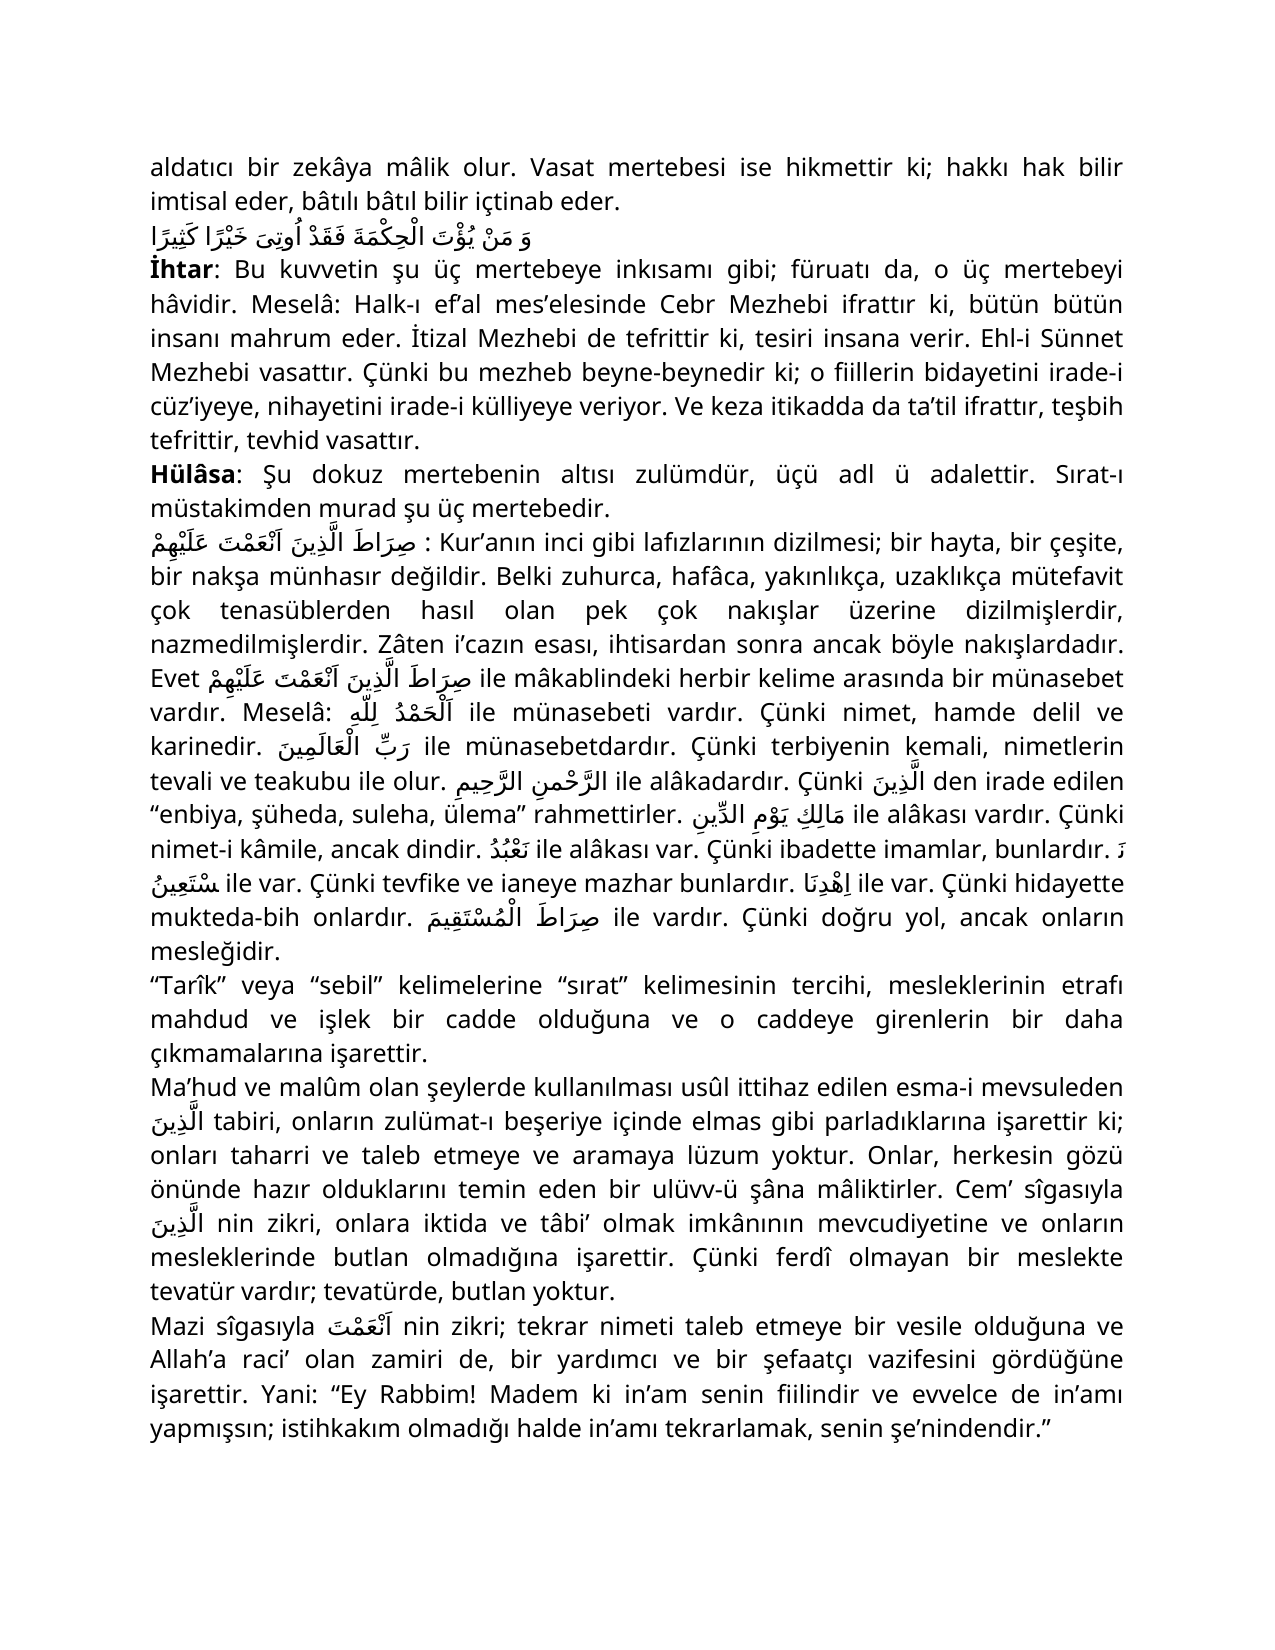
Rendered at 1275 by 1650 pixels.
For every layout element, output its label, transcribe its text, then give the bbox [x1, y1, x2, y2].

text Mazi sîgasıyla اَنْعَمْتَ nin zikri; tekrar nimeti taleb etmeye bir vesile olduğuna ve Allah’a raci’ olan zamiri de, bir yardımcı ve bir şefaatçı vazifesini gördüğüne işarettir. Yani: “Ey Rabbim! Madem ki in’am senin fiilindir ve evvelce de in’amı yapmışsın; istihkakım olmadığı halde in’amı tekrarlamak, senin şe’nindendir.” [150, 1308, 1125, 1444]
text صِرَاطَ الَّذِينَ اَنْعَمْتَ عَلَيْهِمْ : Kur’anın inci gibi lafızlarının dizilmesi; bir hayta, bir çeşite, bir nakşa münhasır değildir. Belki zuhurca, hafâca, yakınlıkça, uzaklıkça mütefavit çok tenasüblerden hasıl olan pek çok nakışlar üzerine dizilmişlerdir, nazmedilmişlerdir. Zâten i’cazın esası, ihtisardan sonra ancak böyle nakışlardadır. Evet صِرَاطَ الَّذِينَ اَنْعَمْتَ عَلَيْهِمْ ile mâkablindeki herbir kelime arasında bir münasebet vardır. Meselâ: اَلْحَمْدُ لِلّهِ ile münasebeti vardır. Çünki nimet, hamde delil ve karinedir. رَبِّ الْعَالَمِينَ ile münasebetdardır. Çünki terbiyenin kemali, nimetlerin tevali ve teakubu ile olur. الرَّحْمنِ الرَّحِيمِ ile alâkadardır. Çünki الَّذِينَ den irade edilen “enbiya, şüheda, suleha, ülema” rahmettirler. مَالِكِ يَوْمِ الدِّينِ ile alâkası vardır. Çünki nimet-i kâmile, ancak dindir. نَعْبُدُ ile alâkası var. Çünki ibadette imamlar, bunlardır. نَسْتَعِينُ ile var. Çünki tevfike ve ianeye mazhar bunlardır. اِهْدِنَا ile var. Çünki hidayette mukteda-bih onlardır. صِرَاطَ الْمُسْتَقِيمَ ile vardır. Çünki doğru yol, ancak onların mesleğidir. [150, 525, 1125, 967]
text “Tarîk” veya “sebil” kelimelerine “sırat” kelimesinin tercihi, mesleklerinin etrafı mahdud ve işlek bir cadde olduğuna ve o caddeye girenlerin bir daha çıkmamalarına işarettir. [150, 967, 1125, 1070]
text İhtar: Bu kuvvetin şu üç mertebeye inkısamı gibi; füruatı da, o üç mertebeyi hâvidir. Meselâ: Halk-ı ef’al mes’elesinde Cebr Mezhebi ifrattır ki, bütün bütün insanı mahrum eder. İtizal Mezhebi de tefrittir ki, tesiri insana verir. Ehl-i Sünnet Mezhebi vasattır. Çünki bu mezheb beyne-beynedir ki; o fiillerin bidayetini irade-i cüz’iyeye, nihayetini irade-i külliyeye veriyor. Ve keza itikadda da ta’til ifrattır, teşbih tefrittir, tevhid vasattır. [150, 252, 1125, 457]
text وَ مَنْ يُؤْتَ الْحِكْمَةَ فَقَدْ اُوتِىَ خَيْرًا كَثِيرًا [150, 218, 1125, 252]
text Hülâsa: Şu dokuz mertebenin altısı zulümdür, üçü adl ü adalettir. Sırat-ı müstakimden murad şu üç mertebedir. [150, 457, 1125, 525]
text aldatıcı bir zekâya mâlik olur. Vasat mertebesi ise hikmettir ki; hakkı hak bilir imtisal eder, bâtılı bâtıl bilir içtinab eder. [150, 150, 1125, 218]
text Ma’hud ve malûm olan şeylerde kullanılması usûl ittihaz edilen esma-i mevsuleden الَّذِينَ tabiri, onların zulümat-ı beşeriye içinde elmas gibi parladıklarına işarettir ki; onları taharri ve taleb etmeye ve aramaya lüzum yoktur. Onlar, herkesin gözü önünde hazır olduklarını temin eden bir ulüvv-ü şâna mâliktirler. Cem’ sîgasıyla الَّذِينَ nin zikri, onlara iktida ve tâbi’ olmak imkânının mevcudiyetine ve onların mesleklerinde butlan olmadığına işarettir. Çünki ferdî olmayan bir meslekte tevatür vardır; tevatürde, butlan yoktur. [150, 1070, 1125, 1308]
